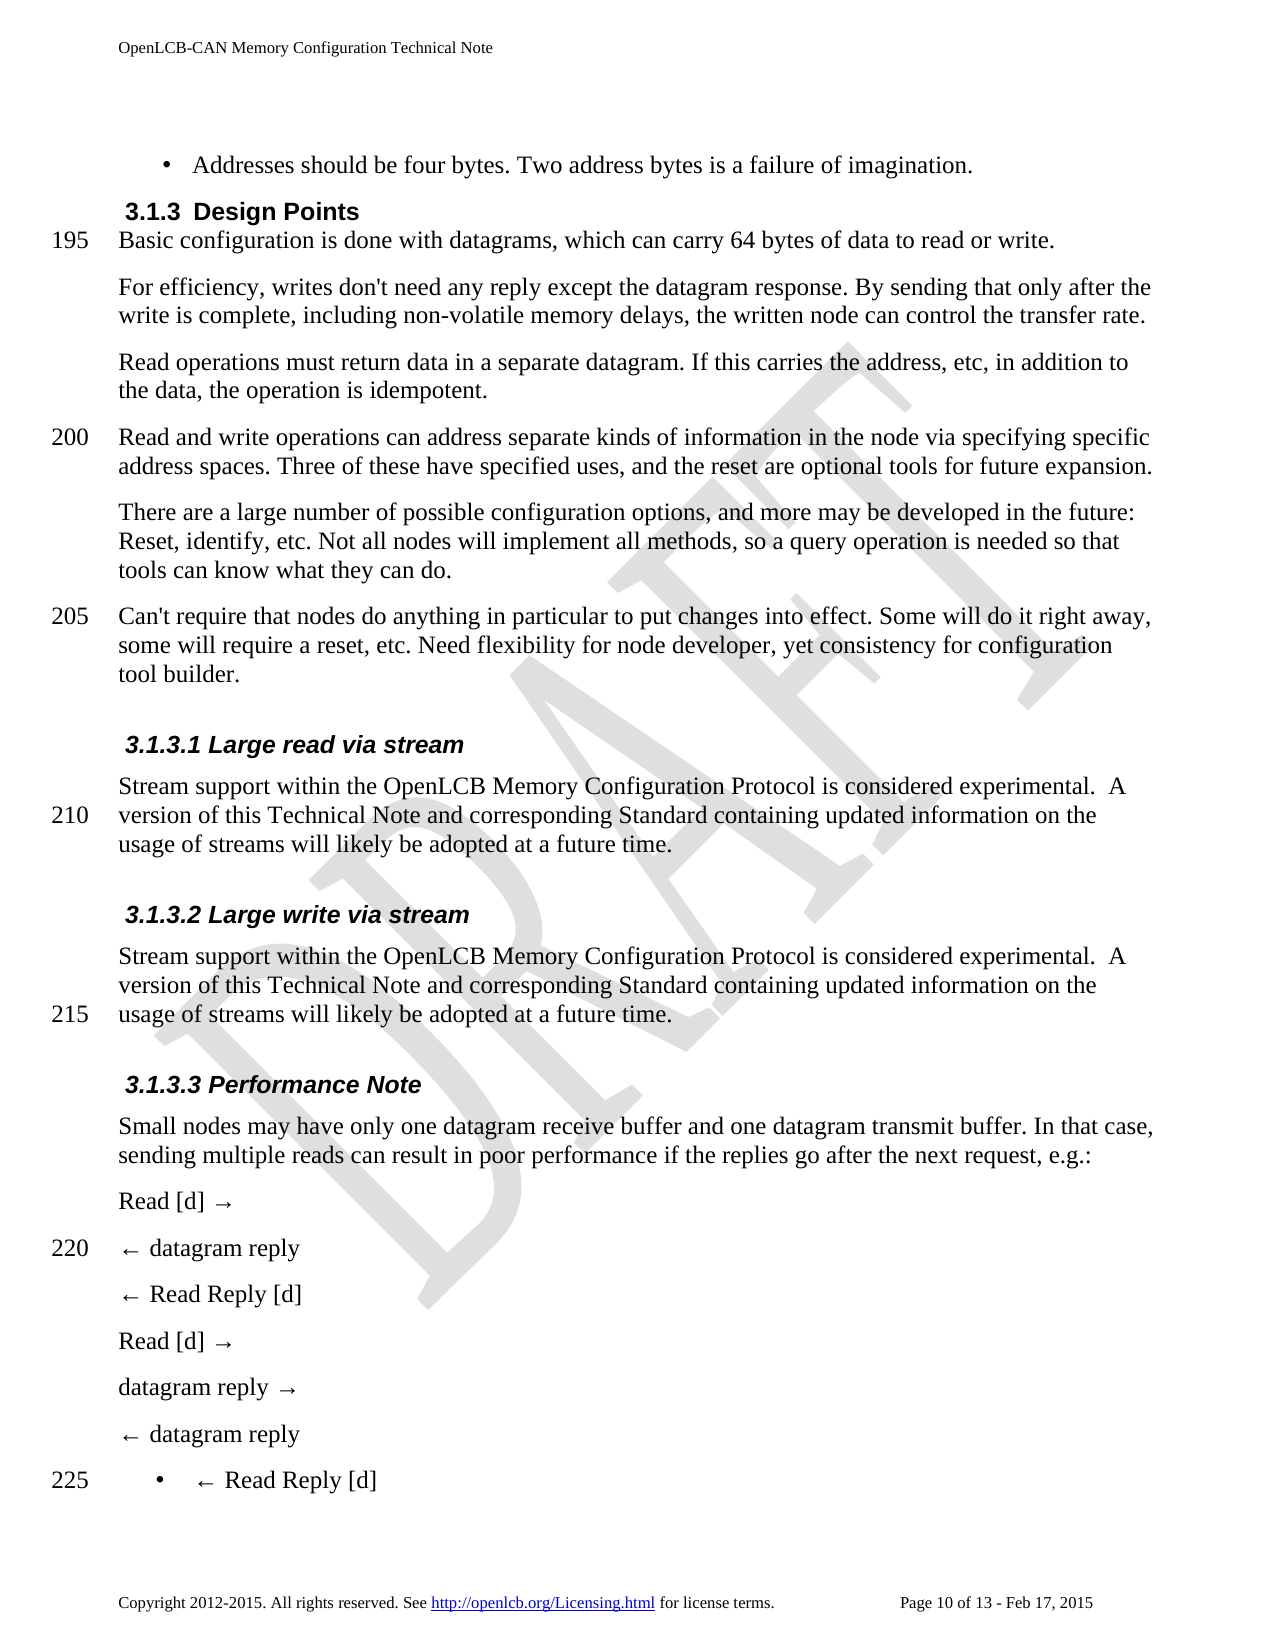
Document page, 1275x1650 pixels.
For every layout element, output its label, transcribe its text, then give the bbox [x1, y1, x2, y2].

text For efficiency, writes don't need any reply except the datagram response. By sending that only after the write is complete, including non-volatile memory delays, the written node can control the transfer rate. [118, 272, 1157, 329]
subtitle Performance Note [467, 1070, 562, 1099]
text [517, 1186, 1157, 1215]
subtitle [566, 730, 628, 759]
text Read and write operations can address separate kinds of information in the node via specifying specific address spaces. Three of these have specified uses, and the reset are optional tools for future expansion. [118, 422, 766, 479]
text There are a large number of possible configuration options, and more may be developed in the future: Reset, identify, etc. Not all nodes will implement all methods, so a query operation is needed so that tools can know what they can do. [118, 497, 691, 583]
subtitle [833, 730, 1157, 759]
text Can't require that nodes do anything in particular to put changes into effect. Some will do it right away, some will require a reset, etc. Need flexibility for node developer, yet consistency for configuration tool builder. [118, 601, 747, 687]
text Stream support within the OpenLCB Memory Configuration Protocol is considered experimental. A version of this Technical Note and corresponding Standard containing updated information on the usage of streams will likely be adopted at a future time. [118, 941, 474, 1027]
text Read operations must return data in a separate datagram. If this carries the address, etc, in addition to the data, the operation is idempotent. [118, 347, 841, 404]
subtitle Large write via stream [406, 900, 515, 929]
text There are a large number of possible configuration options, and more may be developed in the future: Reset, identify, etc. Not all nodes will implement all methods, so a query operation is needed so that tools can know what they can do. [901, 497, 1157, 583]
text ← Read Reply [d] [118, 1279, 427, 1308]
subtitle Large write via stream [118, 900, 392, 929]
text Stream support within the OpenLCB Memory Configuration Protocol is considered experimental. A version of this Technical Note and corresponding Standard containing updated information on the usage of streams will likely be adopted at a future time. [541, 941, 1157, 1027]
list ← Read Reply [d] [156, 1465, 1157, 1494]
text [432, 1279, 1157, 1308]
text Small nodes may have only one datagram receive buffer and one datagram transmit buffer. In that case, sending multiple reads can result in poor performance if the replies go after the next request, e.g.: [307, 1111, 491, 1169]
text Read [d] → [118, 1186, 368, 1215]
subtitle Performance Note [266, 1070, 449, 1099]
text ← datagram reply [118, 1233, 415, 1262]
text Stream support within the OpenLCB Memory Configuration Protocol is considered experimental. A version of this Technical Note and corresponding Standard containing updated information on the usage of streams will likely be adopted at a future time. [118, 771, 634, 857]
subtitle [642, 730, 819, 759]
list Addresses should be four bytes. Two address bytes is a failure of imagination. [162, 150, 1157, 179]
subtitle Large read via stream [118, 730, 566, 759]
text Stream support within the OpenLCB Memory Configuration Protocol is considered experimental. A version of this Technical Note and corresponding Standard containing updated information on the usage of streams will likely be adopted at a future time. [595, 771, 701, 856]
text Can't require that nodes do anything in particular to put changes into effect. Some will do it right away, some will require a reset, etc. Need flexibility for node developer, yet consistency for configuration tool builder. [704, 601, 818, 675]
text Stream support within the OpenLCB Memory Configuration Protocol is considered experimental. A version of this Technical Note and corresponding Standard containing updated information on the usage of streams will likely be adopted at a future time. [502, 972, 635, 1027]
text Read [d] → [118, 1326, 1157, 1354]
subtitle Performance Note [576, 1070, 1157, 1099]
subtitle Performance Note [118, 1070, 252, 1099]
text There are a large number of possible configuration options, and more may be developed in the future: Reset, identify, etc. Not all nodes will implement all methods, so a query operation is needed so that tools can know what they can do. [665, 497, 944, 583]
text Can't require that nodes do anything in particular to put changes into effect. Some will do it right away, some will require a reset, etc. Need flexibility for node developer, yet consistency for configuration tool builder. [806, 601, 1033, 687]
text [479, 1233, 1157, 1262]
text datagram reply → [118, 1372, 1157, 1401]
subtitle Large write via stream [536, 900, 683, 929]
text [382, 1186, 494, 1215]
text Basic configuration is done with datagrams, which can carry 64 bytes of data to read or write. [118, 225, 1157, 254]
text ← datagram reply [118, 1419, 1157, 1447]
text Read operations must return data in a separate datagram. If this carries the address, etc, in addition to the data, the operation is idempotent. [855, 347, 1157, 404]
text Small nodes may have only one datagram receive buffer and one datagram transmit buffer. In that case, sending multiple reads can result in poor performance if the replies go after the next request, e.g.: [497, 1111, 1157, 1169]
text Stream support within the OpenLCB Memory Configuration Protocol is considered experimental. A version of this Technical Note and corresponding Standard containing updated information on the usage of streams will likely be adopted at a future time. [212, 977, 378, 1027]
text Read and write operations can address separate kinds of information in the node via specifying specific address spaces. Three of these have specified uses, and the reset are optional tools for future expansion. [826, 422, 1157, 479]
subtitle Large write via stream [684, 900, 1157, 929]
subtitle Design Points [118, 196, 1157, 225]
text Stream support within the OpenLCB Memory Configuration Protocol is considered experimental. A version of this Technical Note and corresponding Standard containing updated information on the usage of streams will likely be adopted at a future time. [702, 771, 1157, 857]
text Small nodes may have only one datagram receive buffer and one datagram transmit buffer. In that case, sending multiple reads can result in poor performance if the replies go after the next request, e.g.: [118, 1111, 322, 1169]
text [429, 1233, 467, 1251]
text Can't require that nodes do anything in particular to put changes into effect. Some will do it right away, some will require a reset, etc. Need flexibility for node developer, yet consistency for configuration tool builder. [1005, 601, 1157, 687]
